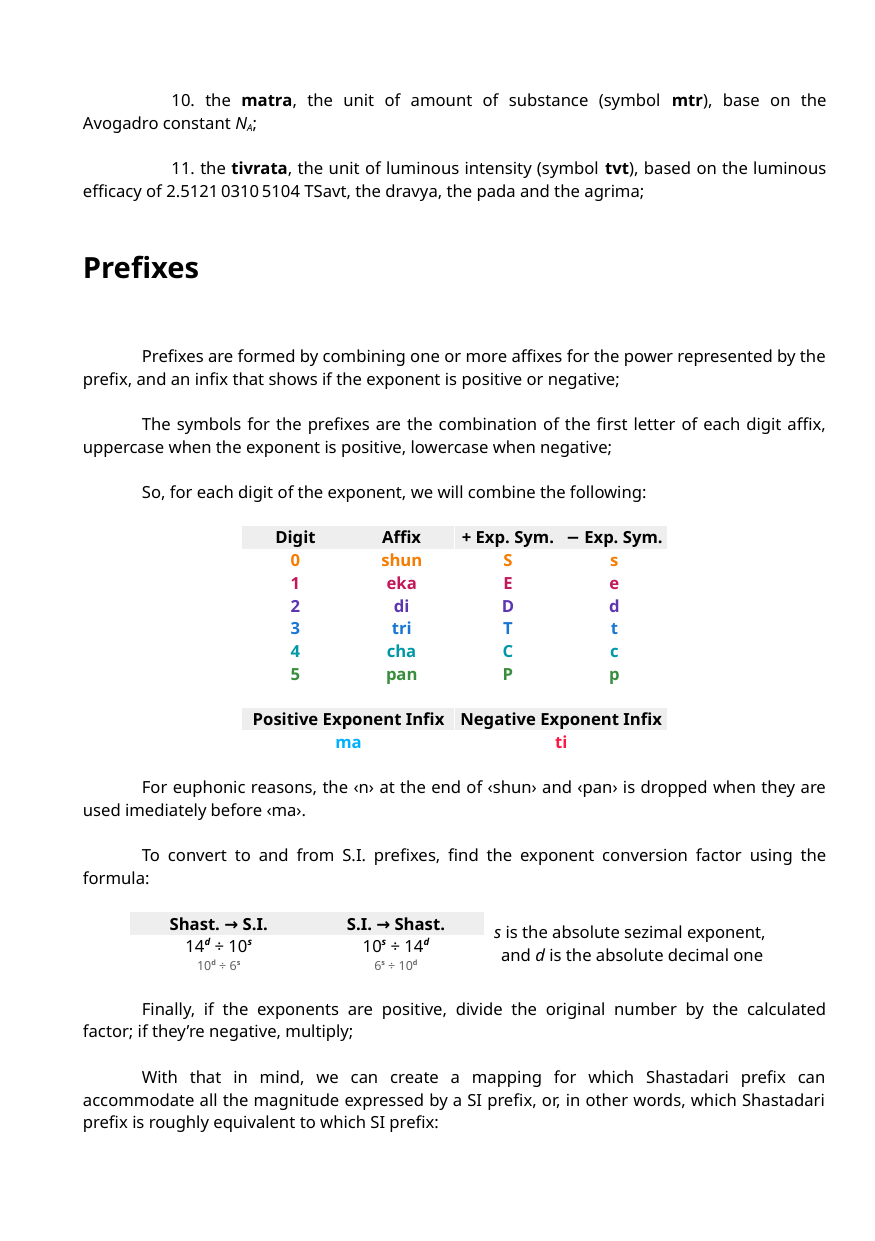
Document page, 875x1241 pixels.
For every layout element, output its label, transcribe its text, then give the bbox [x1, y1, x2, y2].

table_cell ti [455, 730, 667, 753]
table_cell pan [348, 662, 454, 685]
table_header + Exp. Sym. [455, 526, 561, 549]
text The symbols for the prefixes are the combination of the first letter of each digit affix, uppercase when the exponent is positive, lowercase when negative; [83, 412, 827, 458]
table_cell 4 [242, 640, 348, 662]
table_cell 2 [242, 594, 348, 617]
table_cell T [455, 617, 561, 639]
text For euphonic reasons, the ‹n› at the end of ‹shun› and ‹pan› is dropped when they are used imediately before ‹ma›. [83, 776, 827, 821]
table_cell p [561, 662, 667, 685]
table_cell 10s ÷ 14d [307, 935, 484, 957]
table_cell ma [242, 730, 454, 753]
text 10. the matra, the unit of amount of substance (symbol mtr), base on the Avogadro constant NA; [83, 88, 827, 134]
table_cell tri [348, 617, 454, 639]
table_cell s [561, 549, 667, 571]
table_header − Exp. Sym. [561, 526, 667, 549]
text Finally, if the exponents are positive, divide the original number by the calculated factor; if they’re negative, multiply; [83, 997, 827, 1043]
subtitle Prefixes [83, 247, 827, 287]
table_header Negative Exponent Infix [455, 708, 667, 730]
table_cell E [455, 571, 561, 594]
table_cell c [561, 640, 667, 662]
table_header Positive Exponent Infix [242, 708, 454, 730]
text To convert to and from S.I. prefixes, find the exponent conversion factor using the formula: [83, 844, 827, 889]
table_header S.I. → Shast. [307, 912, 484, 935]
table_cell P [455, 662, 561, 685]
table_cell S [455, 549, 561, 571]
table_cell d [561, 594, 667, 617]
table_cell 10d ÷ 6s [130, 958, 307, 974]
table_cell 14d ÷ 10s [130, 935, 307, 957]
table_header Digit [242, 526, 348, 549]
table_header Affix [348, 526, 454, 549]
table_cell D [455, 594, 561, 617]
table_cell 5 [242, 662, 348, 685]
table_cell shun [348, 549, 454, 571]
text Prefixes are formed by combining one or more affixes for the power represented by the prefix, and an infix that shows if the exponent is positive or negative; [83, 344, 827, 390]
table_cell di [348, 594, 454, 617]
table_cell t [561, 617, 667, 639]
table_cell eka [348, 571, 454, 594]
table_cell cha [348, 640, 454, 662]
text With that in mind, we can create a mapping for which Shastadari prefix can accommodate all the magnitude expressed by a SI prefix, or, in other words, which Shastadari prefix is roughly equivalent to which SI prefix: [83, 1065, 827, 1133]
table_cell C [455, 640, 561, 662]
text 11. the tivrata, the unit of luminous intensity (symbol tvt), based on the luminous efficacy of 2.5121 0310 5104 TSavt, the dravya, the pada and the agrima; [83, 157, 827, 202]
table_cell 0 [242, 549, 348, 571]
table_header s is the absolute sezimal exponent, and d is the absolute decimal one [484, 912, 779, 974]
table_cell 1 [242, 571, 348, 594]
table_header Shast. → S.I. [130, 912, 307, 935]
table_cell 3 [242, 617, 348, 639]
table_cell e [561, 571, 667, 594]
table_cell 6s ÷ 10d [307, 958, 484, 974]
text So, for each digit of the exponent, we will combine the following: [83, 481, 827, 503]
